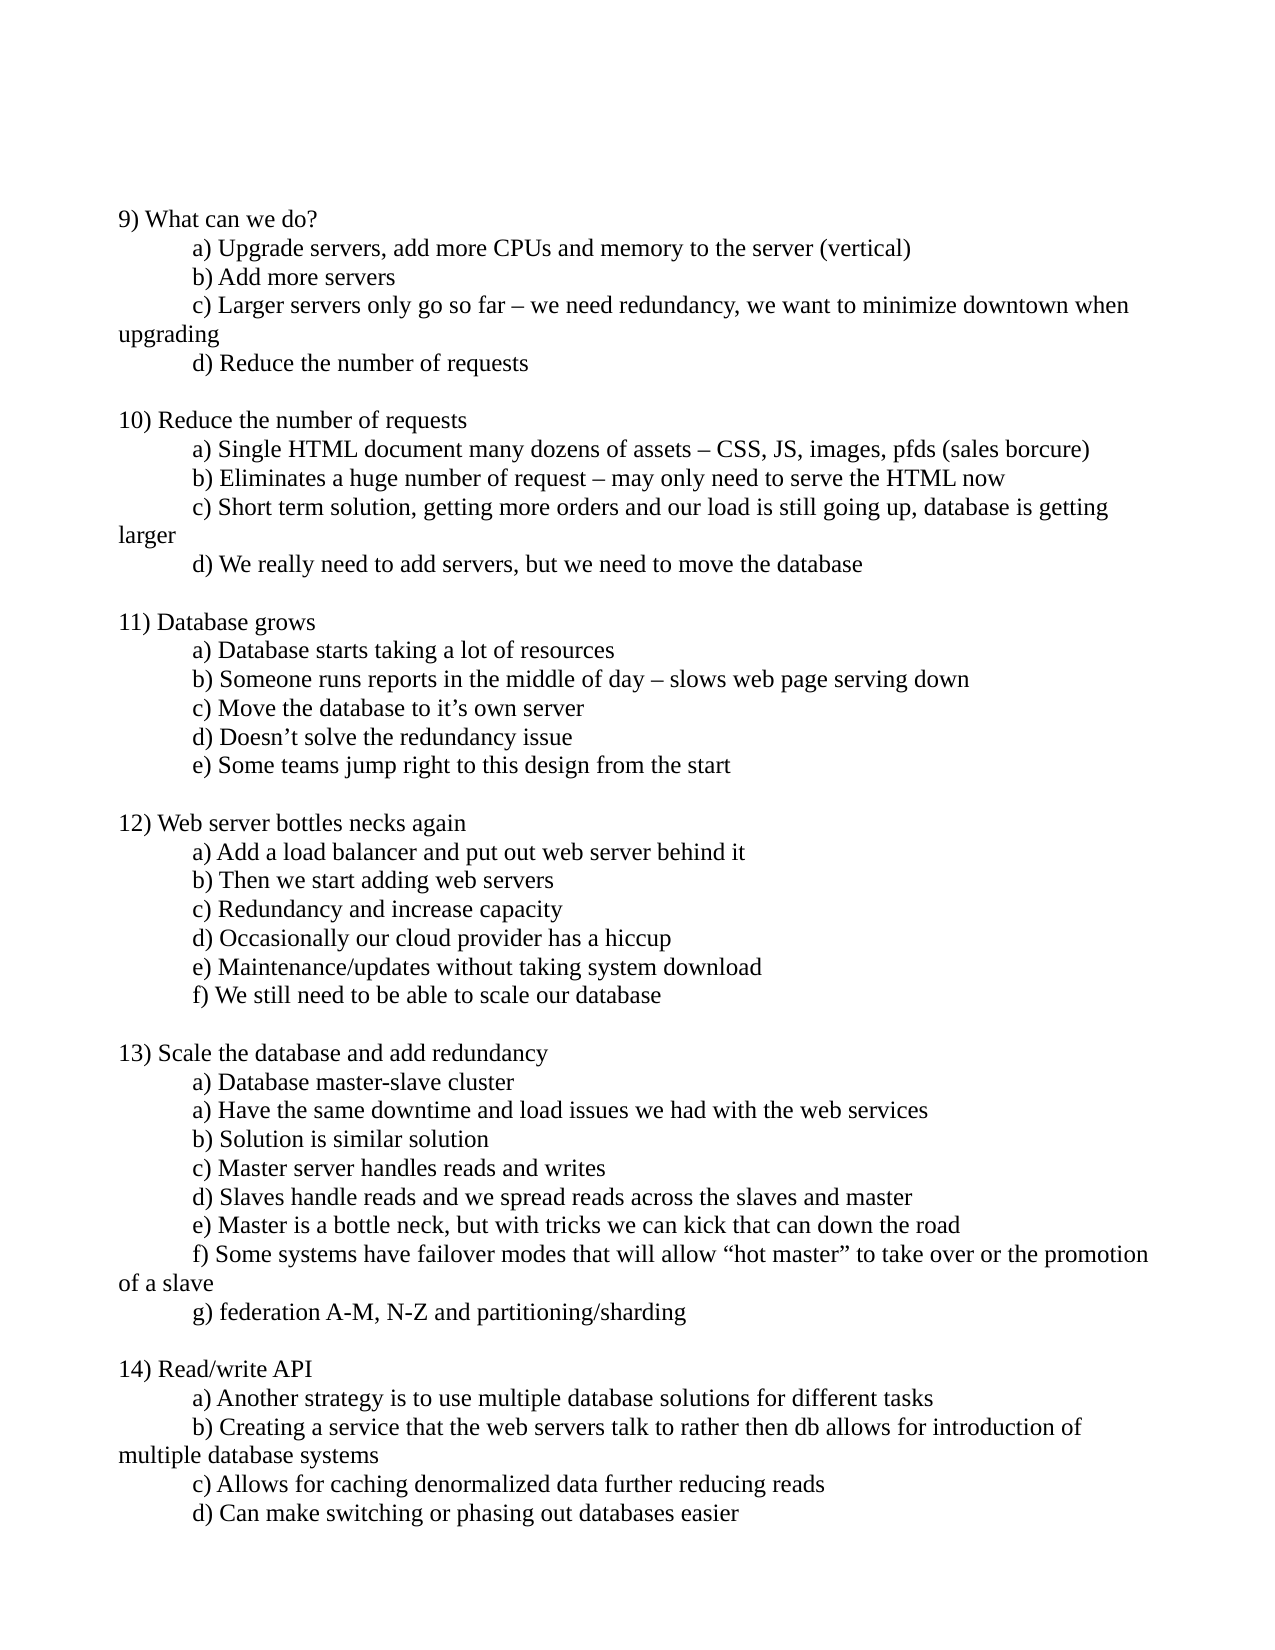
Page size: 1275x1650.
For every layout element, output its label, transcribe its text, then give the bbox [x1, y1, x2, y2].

text a) Have the same downtime and load issues we had with the web services [118, 1096, 1157, 1124]
text g) federation A-M, N-Z and partitioning/sharding [118, 1297, 1157, 1326]
text c) Master server handles reads and writes [118, 1153, 1157, 1182]
text 12) Web server bottles necks again [118, 808, 1157, 837]
text f) Some systems have failover modes that will allow “hot master” to take over or the promotion of a slave [118, 1239, 1157, 1297]
text f) We still need to be able to scale our database [118, 981, 1157, 1009]
text c) Move the database to it’s own server [118, 693, 1157, 722]
text 9) What can we do? [118, 204, 1157, 233]
text e) Some teams jump right to this design from the start [118, 751, 1157, 779]
text 13) Scale the database and add redundancy [118, 1038, 1157, 1067]
text d) Doesn’t solve the redundancy issue [118, 722, 1157, 751]
text e) Maintenance/updates without taking system download [118, 952, 1157, 981]
text b) Someone runs reports in the middle of day – slows web page serving down [118, 664, 1157, 693]
text c) Allows for caching denormalized data further reducing reads [118, 1469, 1157, 1498]
text b) Eliminates a huge number of request – may only need to serve the HTML now [118, 463, 1157, 492]
text d) Reduce the number of requests [118, 348, 1157, 377]
text 11) Database grows [118, 607, 1157, 636]
text a) Another strategy is to use multiple database solutions for different tasks [118, 1383, 1157, 1412]
text c) Larger servers only go so far – we need redundancy, we want to minimize downtown when upgrading [118, 291, 1157, 348]
text 10) Reduce the number of requests [118, 406, 1157, 434]
text b) Then we start adding web servers [118, 866, 1157, 894]
text b) Creating a service that the web servers talk to rather then db allows for introduction of multiple database systems [118, 1412, 1157, 1469]
text a) Add a load balancer and put out web server behind it [118, 837, 1157, 866]
text d) Can make switching or phasing out databases easier [118, 1498, 1157, 1527]
text a) Database starts taking a lot of resources [118, 636, 1157, 664]
text b) Add more servers [118, 262, 1157, 291]
text b) Solution is similar solution [118, 1124, 1157, 1153]
text c) Short term solution, getting more orders and our load is still going up, database is getting larger [118, 492, 1157, 549]
text d) Slaves handle reads and we spread reads across the slaves and master [118, 1182, 1157, 1211]
text a) Upgrade servers, add more CPUs and memory to the server (vertical) [118, 233, 1157, 262]
text d) We really need to add servers, but we need to move the database [118, 549, 1157, 578]
text 14) Read/write API [118, 1354, 1157, 1383]
text a) Database master-slave cluster [118, 1067, 1157, 1096]
text d) Occasionally our cloud provider has a hiccup [118, 923, 1157, 952]
text a) Single HTML document many dozens of assets – CSS, JS, images, pfds (sales borcure) [118, 434, 1157, 463]
text e) Master is a bottle neck, but with tricks we can kick that can down the road [118, 1211, 1157, 1239]
text c) Redundancy and increase capacity [118, 894, 1157, 923]
